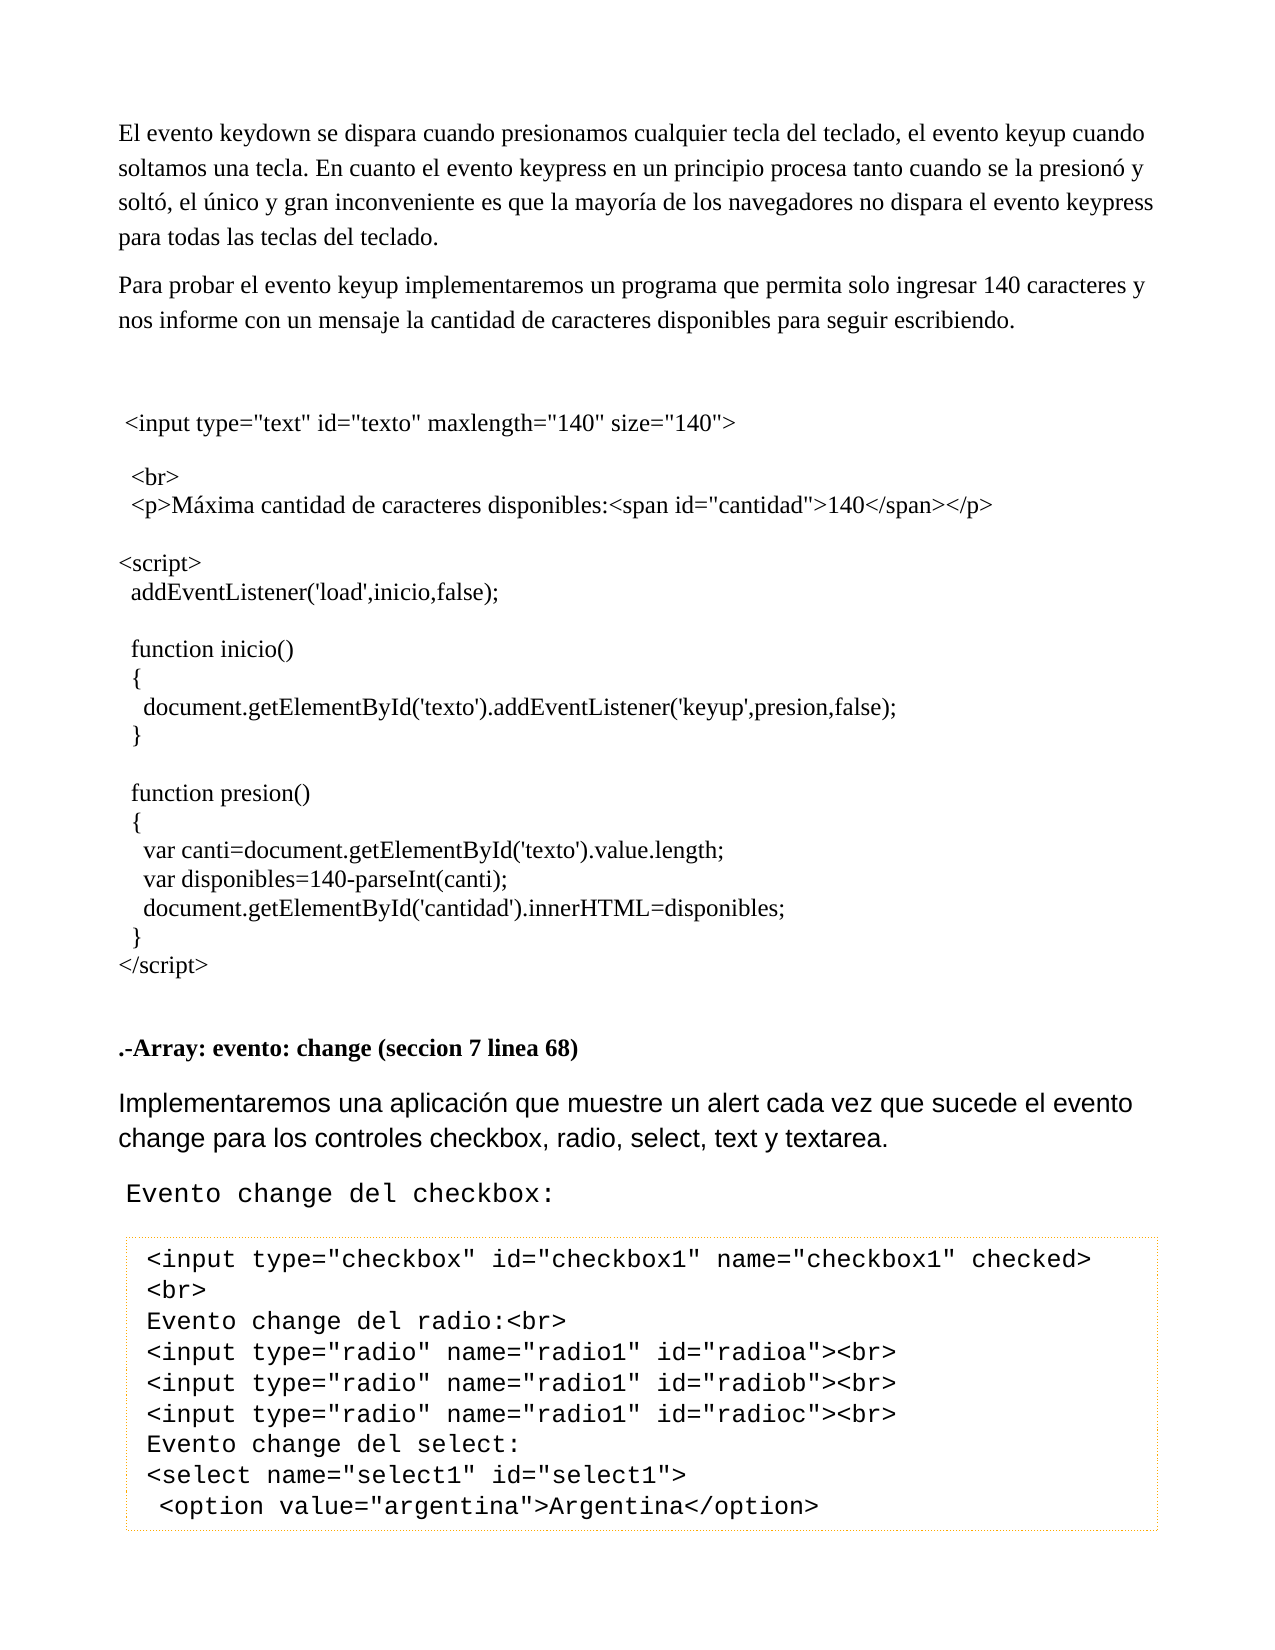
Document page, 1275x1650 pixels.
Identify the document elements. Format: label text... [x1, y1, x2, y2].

text <option value="argentina">Argentina</option> [126, 1483, 1157, 1530]
text <br> [126, 1267, 1157, 1298]
text Evento change del radio:<br> [126, 1298, 1157, 1329]
text var disponibles=140-parseInt(canti); [118, 864, 1157, 893]
text document.getElementById('texto').addEventListener('keyup',presion,false); [118, 692, 1157, 721]
text <p>Máxima cantidad de caracteres disponibles:<span id="cantidad">140</span></p> [118, 491, 1157, 519]
text <select name="select1" id="select1"> [126, 1452, 1157, 1483]
text addEventListener('load',inicio,false); [118, 577, 1157, 606]
text function presion() [118, 778, 1157, 807]
text Para probar el evento keyup implementaremos un programa que permita solo ingresar 140 caracteres y nos informe con un mensaje la cantidad de caracteres disponibles para seguir escribiendo. [118, 271, 1157, 334]
text Evento change del select: [126, 1422, 1157, 1452]
text <input type="radio" name="radio1" id="radiob"><br> [126, 1360, 1157, 1391]
text function inicio() [118, 634, 1157, 663]
text .-Array: evento: change (seccion 7 linea 68) [118, 1033, 1157, 1062]
text { [118, 663, 1157, 692]
text var canti=document.getElementById('texto').value.length; [118, 836, 1157, 864]
text } [118, 922, 1157, 951]
text <script> [118, 548, 1157, 577]
text <input type="radio" name="radio1" id="radioc"><br> [126, 1391, 1157, 1422]
text document.getElementById('cantidad').innerHTML=disponibles; [118, 893, 1157, 922]
text Evento change del checkbox: [118, 1178, 1157, 1211]
text <input type="radio" name="radio1" id="radioa"><br> [126, 1329, 1157, 1360]
text El evento keydown se dispara cuando presionamos cualquier tecla del teclado, el evento keyup cuando soltamos una tecla. En cuanto el evento keypress en un principio procesa tanto cuando se la presionó y soltó, el único y gran inconveniente es que la mayoría de los navegadores no dispara el evento keypress para todas las teclas del teclado. [118, 118, 1157, 250]
text Implementaremos una aplicación que muestre un alert cada vez que sucede el evento change para los controles checkbox, radio, select, text y textarea. [118, 1087, 1157, 1153]
text { [118, 807, 1157, 836]
text } [118, 721, 1157, 749]
text <input type="text" id="texto" maxlength="140" size="140"> [118, 408, 1157, 437]
text </script> [118, 951, 1157, 979]
text <br> [118, 462, 1157, 491]
text <input type="checkbox" id="checkbox1" name="checkbox1" checked> [126, 1237, 1157, 1267]
